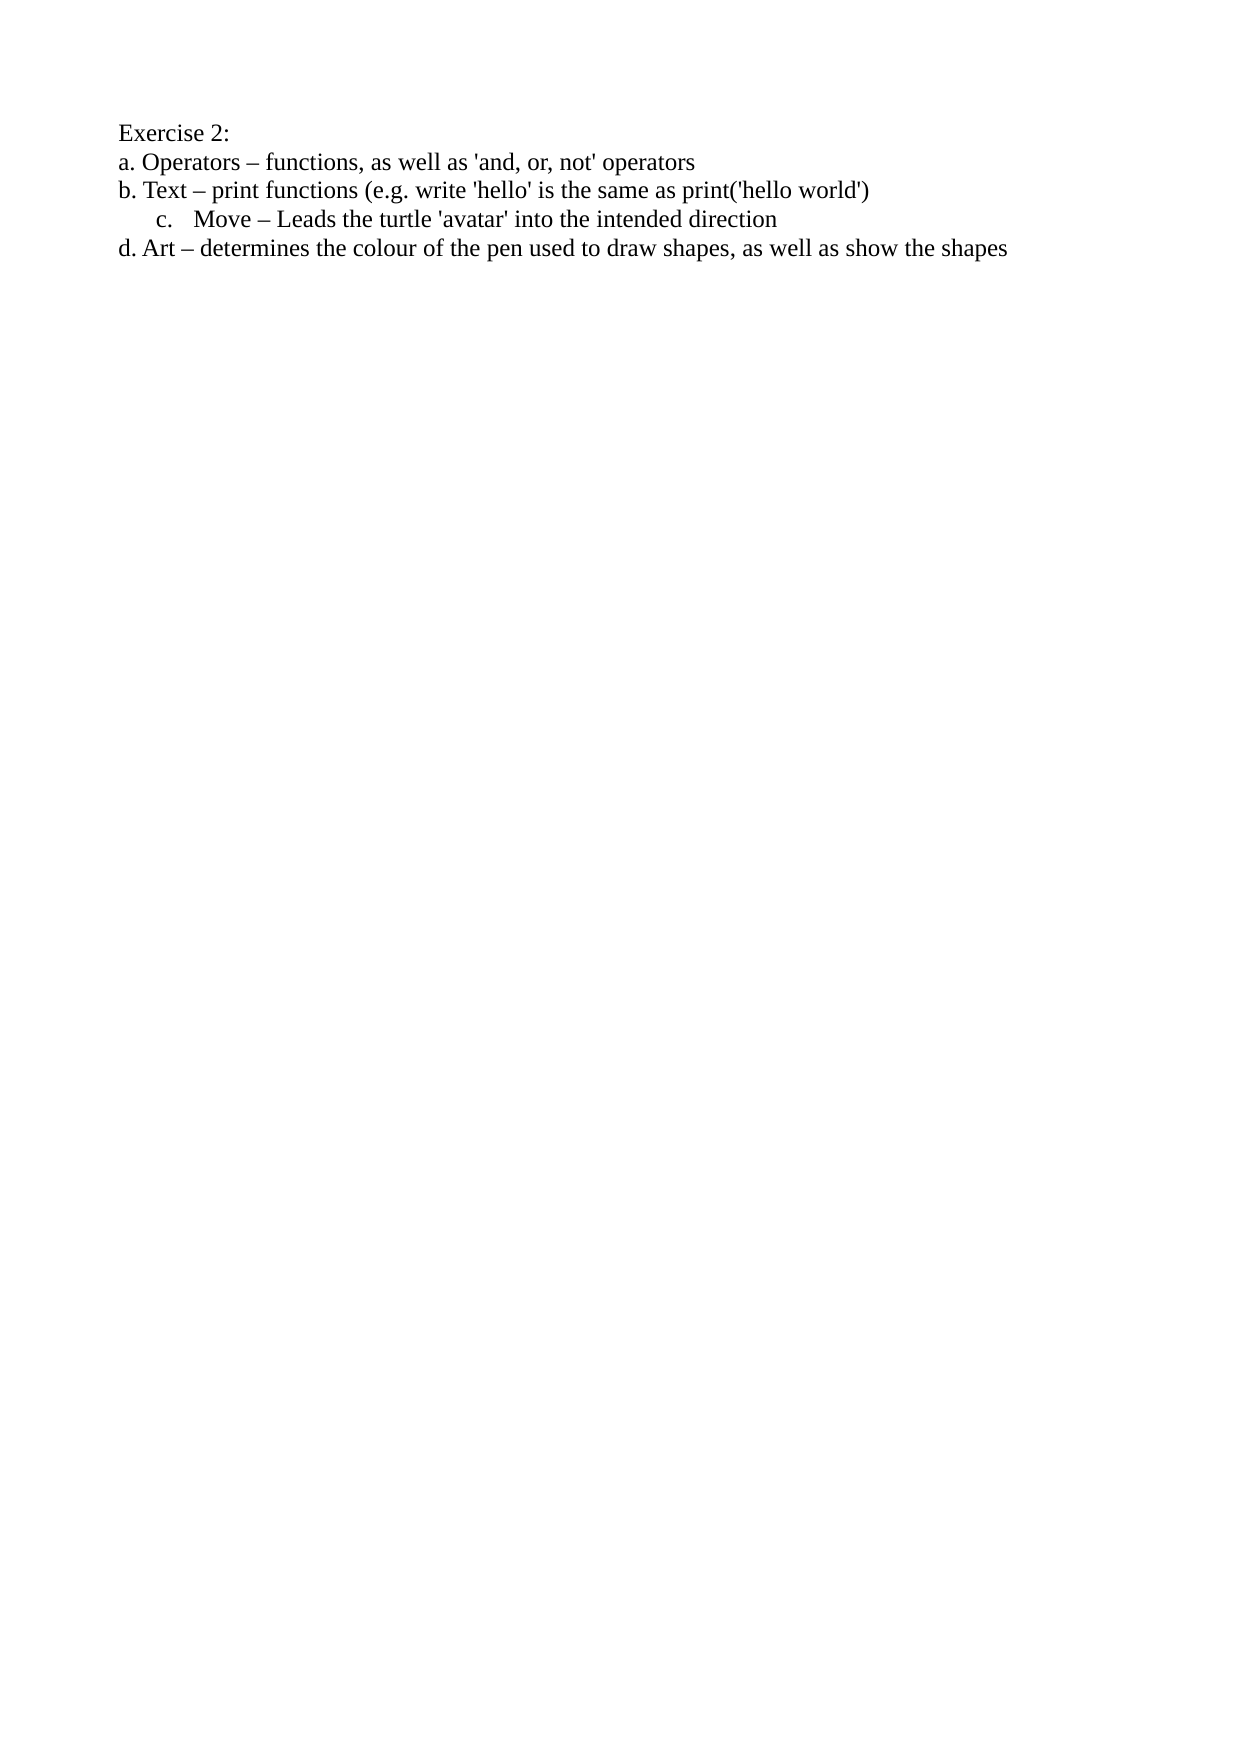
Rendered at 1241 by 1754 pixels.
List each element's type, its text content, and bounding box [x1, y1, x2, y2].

text b. Text – print functions (e.g. write 'hello' is the same as print('hello world') [118, 176, 1122, 204]
text d. Art – determines the colour of the pen used to draw shapes, as well as show the shapes [118, 233, 1122, 262]
text a. Operators – functions, as well as 'and, or, not' operators [118, 147, 1122, 176]
text Exercise 2: [118, 118, 1122, 147]
list Move – Leads the turtle 'avatar' into the intended direction [156, 204, 1122, 233]
